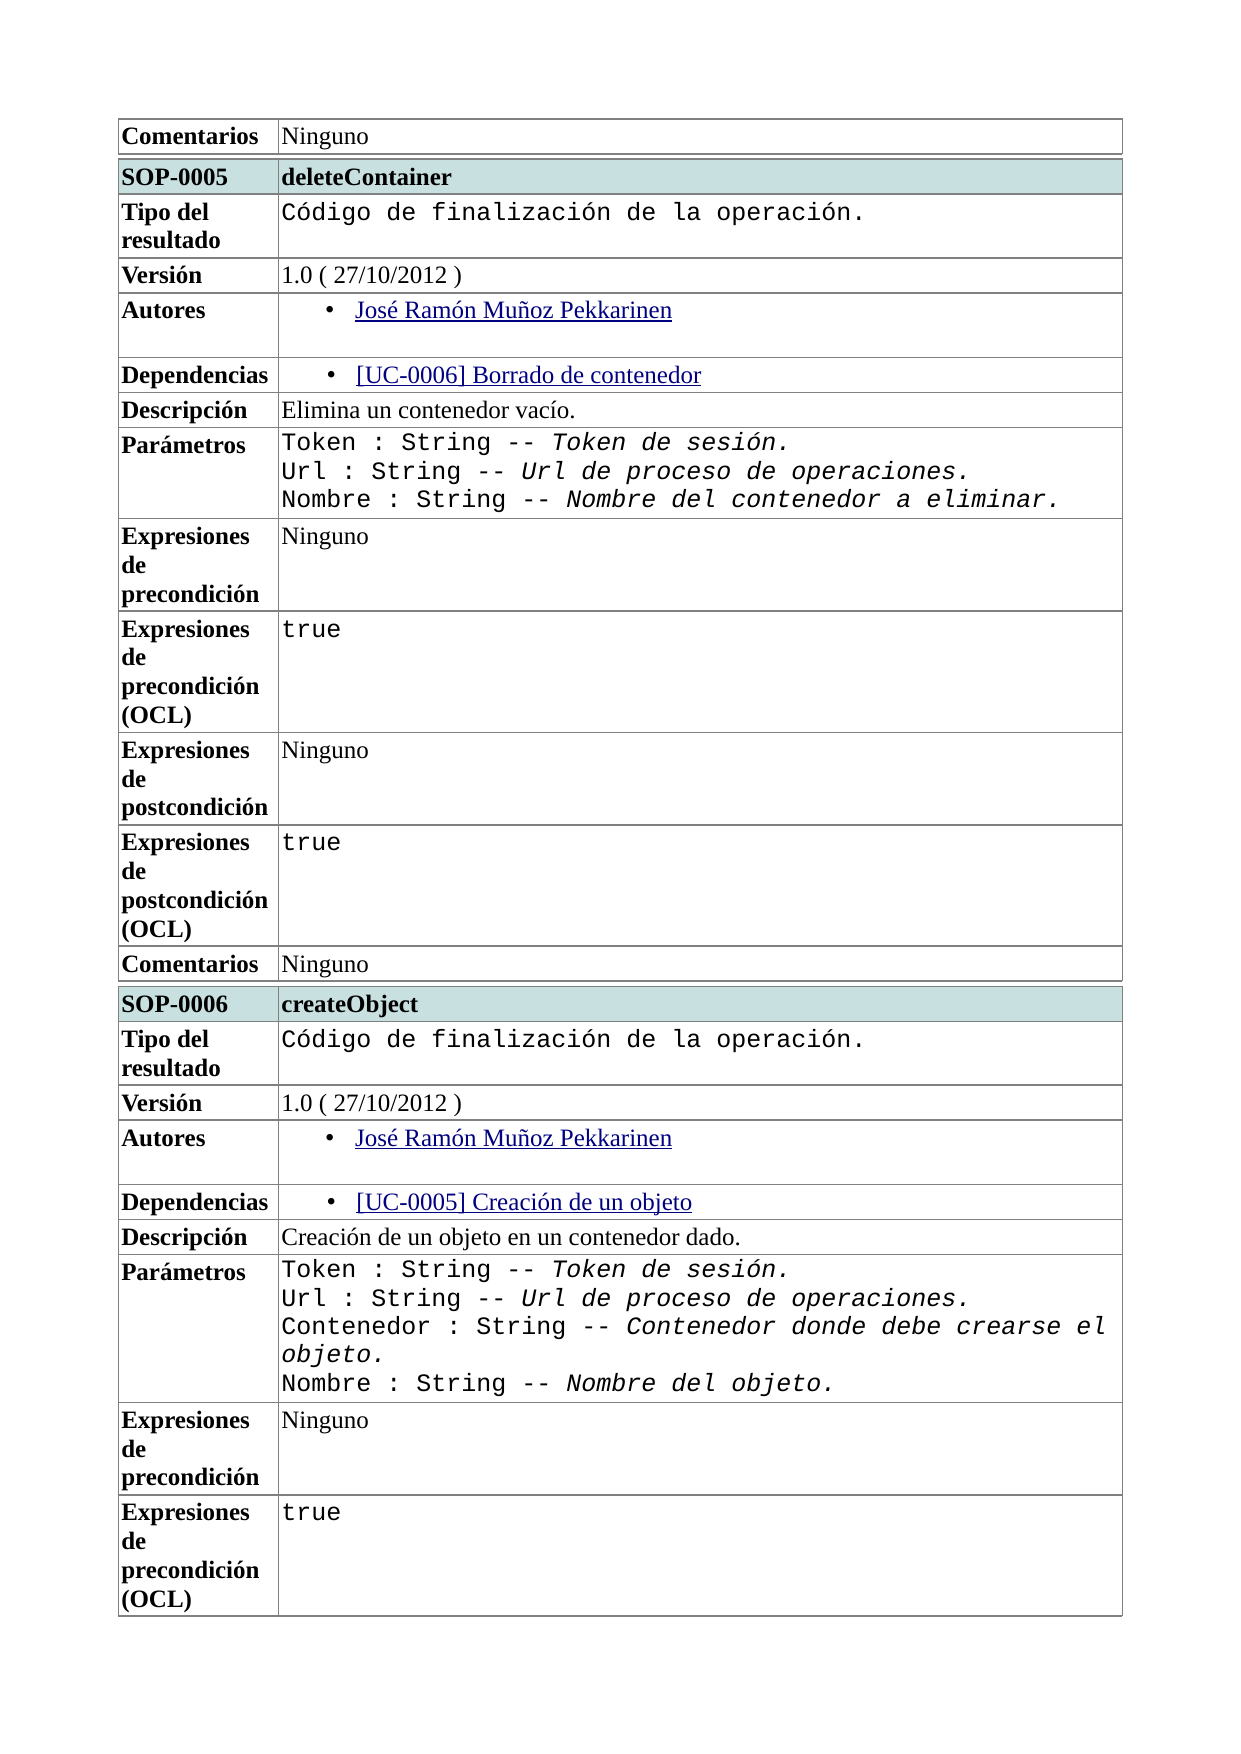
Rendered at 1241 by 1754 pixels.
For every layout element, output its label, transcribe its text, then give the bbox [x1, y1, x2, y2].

table_cell Versión [119, 259, 278, 292]
table_cell [UC-0006] Borrado de contenedor [279, 358, 1122, 392]
table_cell Descripción [119, 1220, 278, 1254]
table_cell Ninguno [279, 947, 1122, 980]
table_cell Código de finalización de la operación. [279, 1022, 1122, 1084]
table_cell Versión [119, 1086, 278, 1119]
table_cell Ninguno [279, 1403, 1122, 1494]
table_cell Dependencias [119, 358, 278, 392]
table_cell Expresiones de precondición (OCL) [119, 1496, 278, 1615]
table_cell Tipo del resultado [119, 1022, 278, 1084]
table_cell Comentarios [119, 120, 278, 153]
table_cell 1.0 ( 27/10/2012 ) [279, 259, 1122, 292]
table_cell Descripción [119, 393, 278, 427]
table_cell Token : String -- Token de sesión. Url : String -- Url de proceso de operaciones. Nombre : String -- Nombre del contenedor a eliminar. [279, 428, 1122, 518]
table_cell Elimina un contenedor vacío. [279, 393, 1122, 427]
table_cell Expresiones de precondición [119, 519, 278, 610]
table_cell Autores [119, 1121, 278, 1184]
table_cell Ninguno [279, 519, 1122, 610]
table_cell true [279, 612, 1122, 732]
table_cell José Ramón Muñoz Pekkarinen [279, 294, 1122, 357]
table_cell [UC-0005] Creación de un objeto [279, 1185, 1122, 1219]
table_cell true [279, 1496, 1122, 1615]
table_cell true [279, 826, 1122, 945]
table_cell José Ramón Muñoz Pekkarinen [279, 1121, 1122, 1184]
table_cell 1.0 ( 27/10/2012 ) [279, 1086, 1122, 1119]
table_cell Comentarios [119, 947, 278, 980]
table_cell Expresiones de postcondición (OCL) [119, 826, 278, 945]
table_cell Ninguno [279, 733, 1122, 824]
table_header SOP-0006 [119, 987, 278, 1021]
table_cell Parámetros [119, 1255, 278, 1402]
table_cell Expresiones de precondición [119, 1403, 278, 1494]
table_cell Tipo del resultado [119, 195, 278, 257]
table_header createObject [279, 987, 1122, 1021]
table_cell Código de finalización de la operación. [279, 195, 1122, 257]
table_cell Ninguno [279, 120, 1122, 153]
table_cell Expresiones de precondición (OCL) [119, 612, 278, 732]
table_cell Parámetros [119, 428, 278, 518]
table_cell Autores [119, 294, 278, 357]
table_header deleteContainer [279, 160, 1122, 193]
table_cell Expresiones de postcondición [119, 733, 278, 824]
table_cell Dependencias [119, 1185, 278, 1219]
table_header SOP-0005 [119, 160, 278, 193]
table_cell Creación de un objeto en un contenedor dado. [279, 1220, 1122, 1254]
table_cell Token : String -- Token de sesión. Url : String -- Url de proceso de operaciones. Contenedor : String -- Contenedor donde debe crearse el objeto. Nombre : String -- Nombre del objeto. [279, 1255, 1122, 1402]
